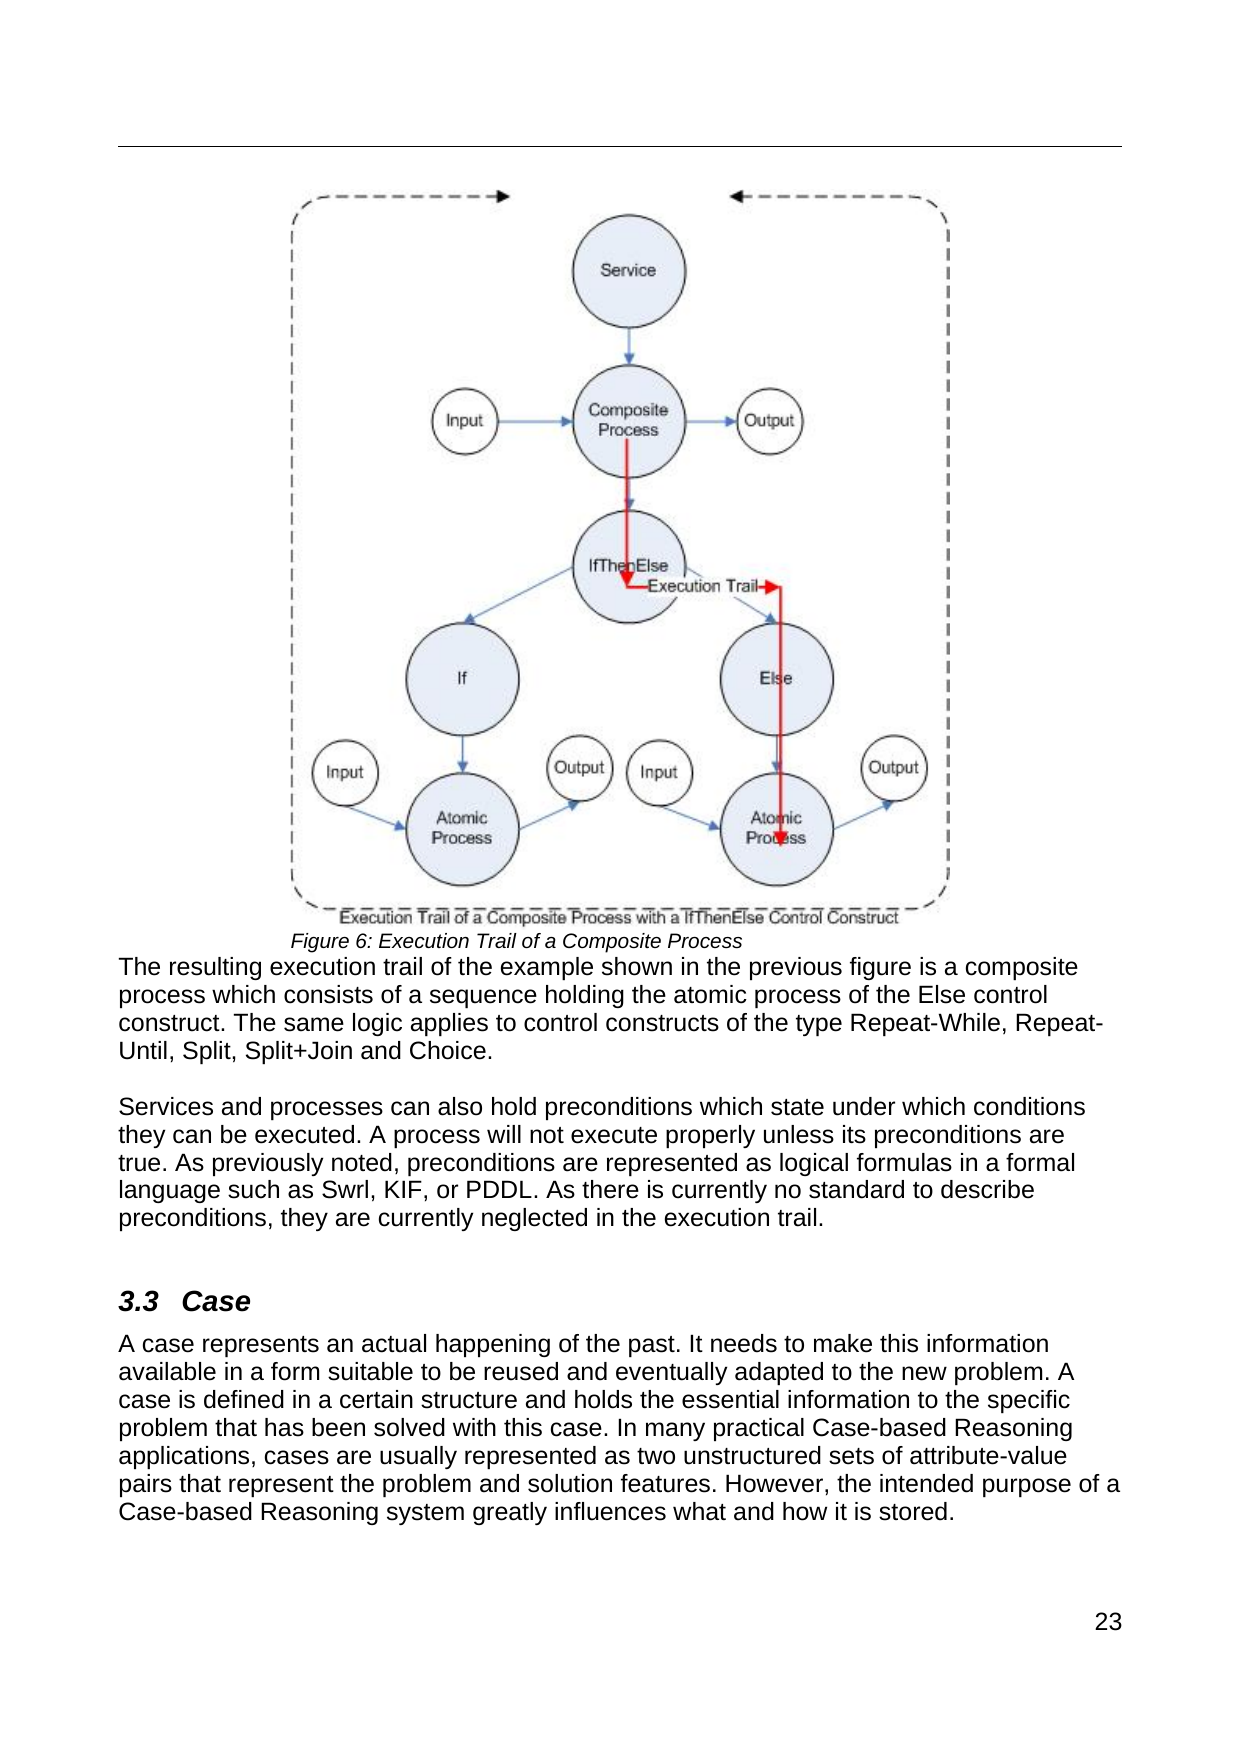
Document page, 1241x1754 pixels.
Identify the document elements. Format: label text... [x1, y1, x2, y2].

text Figure 6: Execution Trail of a Composite Process [290, 930, 950, 953]
text The resulting execution trail of the example shown in the previous figure is a composite process which consists of a sequence holding the atomic process of the Else control construct. The same logic applies to control constructs of the type Repeat-While, Repeat-Until, Split, Split+Join and Choice. [118, 177, 1122, 1065]
subtitle Case [118, 1285, 1122, 1318]
picture [290, 189, 950, 930]
text A case represents an actual happening of the past. It needs to make this information available in a form suitable to be reused and eventually adapted to the new problem. A case is defined in a certain structure and holds the essential information to the specific problem that has been solved with this case. In many practical Case-based Reasoning applications, cases are usually represented as two unstructured sets of attribute-value pairs that represent the problem and solution features. However, the intended purpose of a Case-based Reasoning system greatly influences what and how it is stored. [118, 1330, 1122, 1526]
text Services and processes can also hold preconditions which state under which conditions they can be executed. A process will not execute properly unless its preconditions are true. As previously noted, preconditions are represented as logical formulas in a formal language such as Swrl, KIF, or PDDL. As there is currently no standard to describe preconditions, they are currently neglected in the execution trail. [118, 1093, 1122, 1232]
